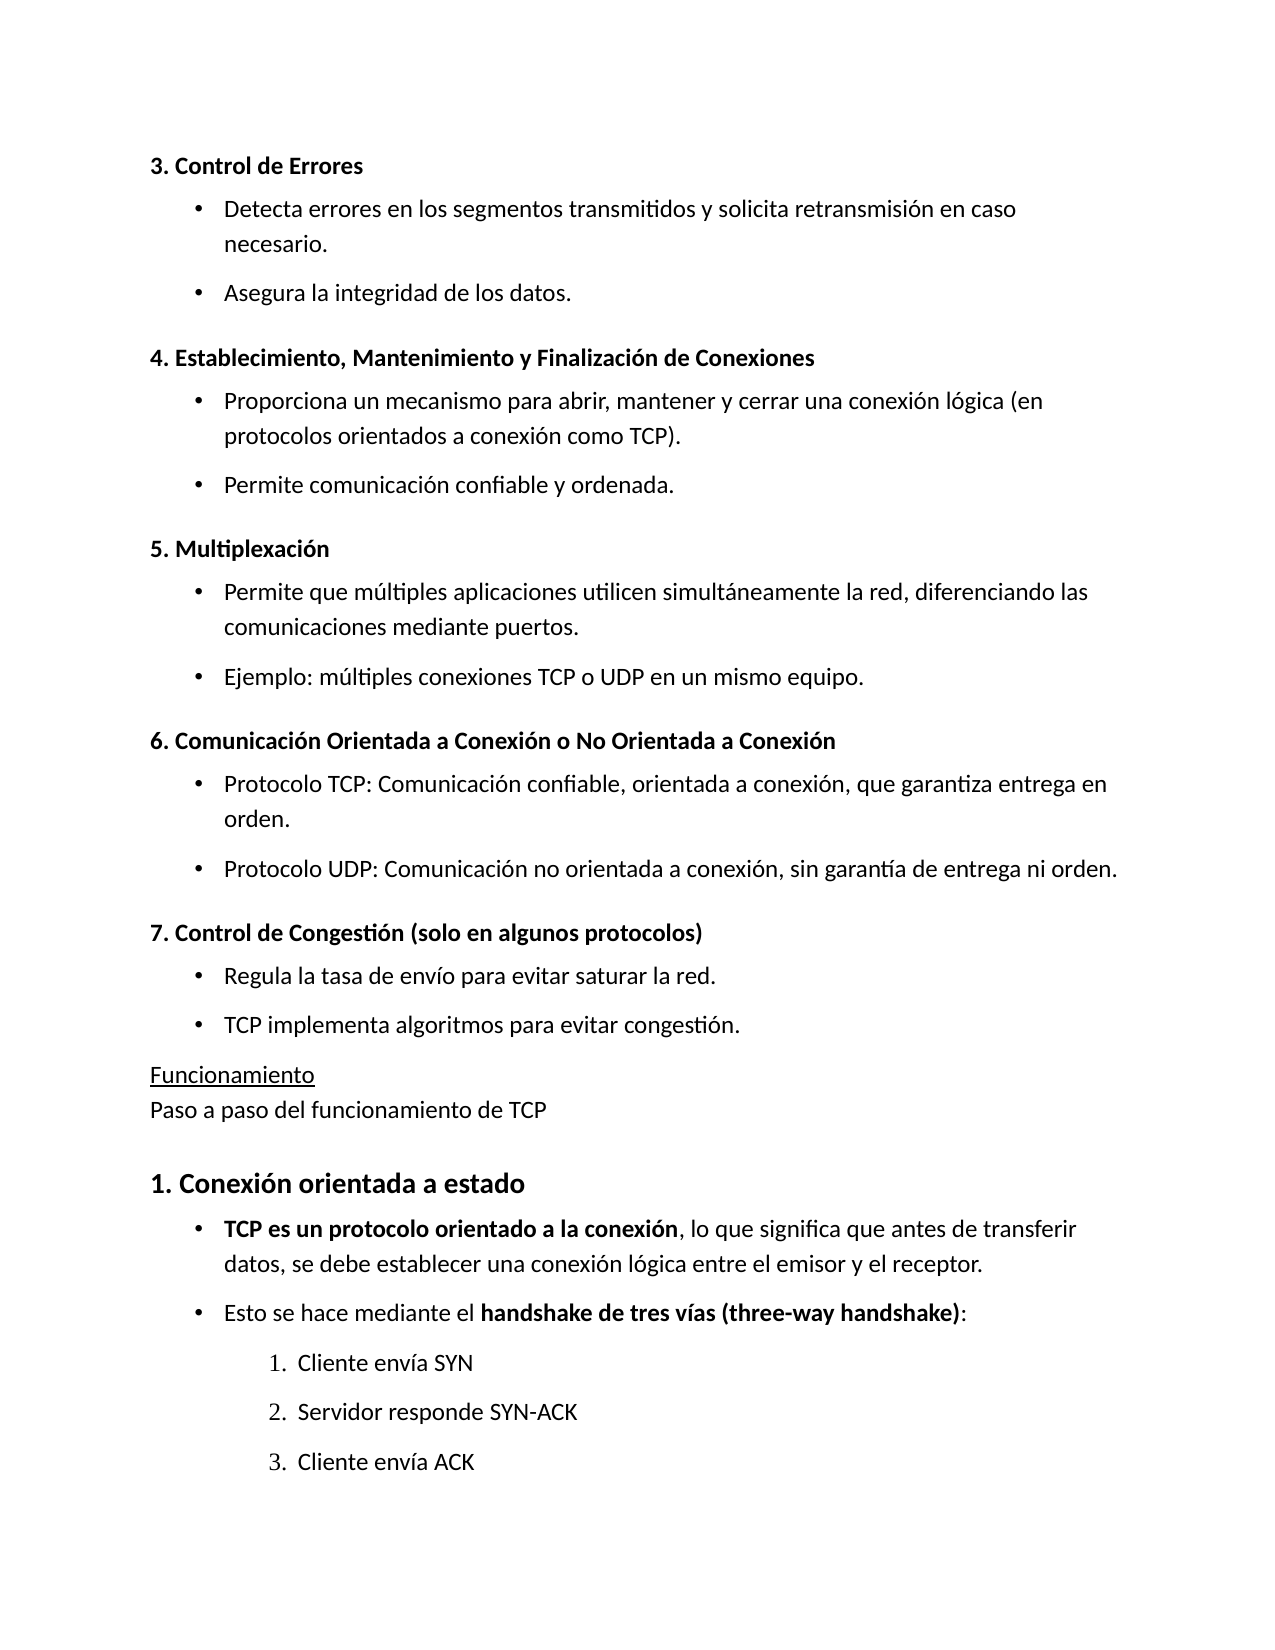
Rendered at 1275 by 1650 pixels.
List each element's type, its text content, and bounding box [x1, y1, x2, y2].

list Protocolo UDP: Comunicación no orientada a conexión, sin garantía de entrega ni orden. [194, 853, 1125, 883]
list Servidor responde SYN-ACK [268, 1397, 1125, 1427]
list Protocolo TCP: Comunicación confiable, orientada a conexión, que garantiza entrega en orden. [194, 768, 1125, 834]
list Esto se hace mediante el handshake de tres vías (three-way handshake): [194, 1297, 1125, 1328]
list TCP implementa algoritmos para evitar congestión. [194, 1010, 1125, 1040]
list TCP es un protocolo orientado a la conexión, lo que significa que antes de transferir datos, se debe establecer una conexión lógica entre el emisor y el receptor. [194, 1213, 1125, 1278]
list Detecta errores en los segmentos transmitidos y solicita retransmisión en caso necesario. [194, 193, 1125, 258]
subtitle 6. Comunicación Orientada a Conexión o No Orientada a Conexión [150, 725, 1125, 756]
list Ejemplo: múltiples conexiones TCP o UDP en un mismo equipo. [194, 661, 1125, 692]
list Asegura la integridad de los datos. [194, 278, 1125, 308]
list Proporciona un mecanismo para abrir, mantener y cerrar una conexión lógica (en protocolos orientados a conexión como TCP). [194, 385, 1125, 450]
subtitle 7. Control de Congestión (solo en algunos protocolos) [150, 917, 1125, 948]
subtitle 4. Establecimiento, Mantenimiento y Finalización de Conexiones [150, 342, 1125, 372]
list Permite que múltiples aplicaciones utilicen simultáneamente la red, diferenciando las comunicaciones mediante puertos. [194, 577, 1125, 642]
list Regula la tasa de envío para evitar saturar la red. [194, 960, 1125, 991]
text Funcionamiento Paso a paso del funcionamiento de TCP [150, 1059, 1125, 1125]
list Cliente envía SYN [268, 1347, 1125, 1377]
list Permite comunicación confiable y ordenada. [194, 469, 1125, 500]
subtitle 3. Control de Errores [150, 150, 1125, 181]
list Cliente envía ACK [268, 1446, 1125, 1477]
subtitle 1. Conexión orientada a estado [150, 1165, 1125, 1200]
subtitle 5. Multiplexación [150, 533, 1125, 564]
